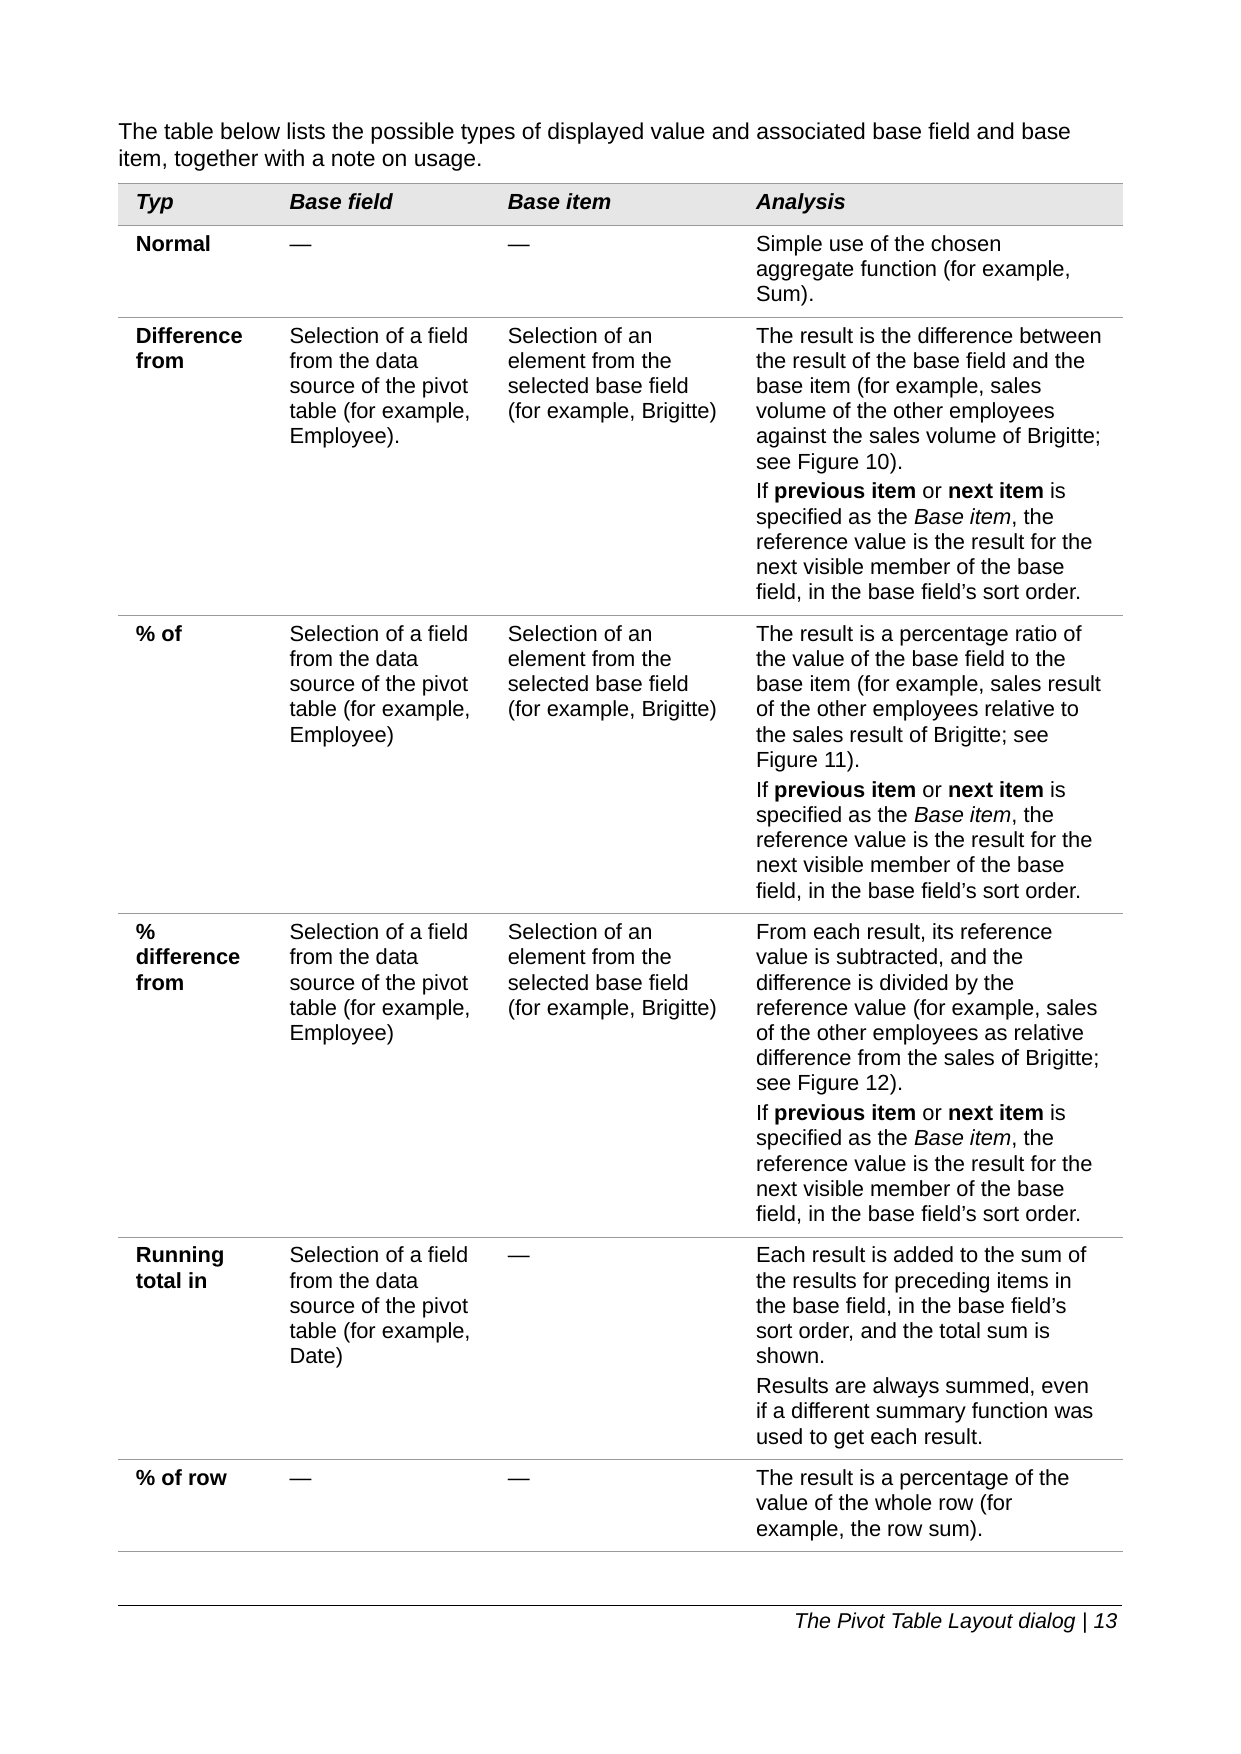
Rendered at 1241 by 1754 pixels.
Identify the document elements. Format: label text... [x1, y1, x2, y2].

table_header Typ [118, 184, 272, 225]
table_cell Difference from [118, 318, 272, 615]
table_cell Selection of a field from the data source of the pivot table (for example, Employee) [272, 914, 490, 1237]
table_cell The result is a percentage of the value of the whole row (for example, the row sum). [738, 1460, 1123, 1551]
table_cell Selection of an element from the selected base field (for example, Brigitte) [490, 318, 738, 615]
table_cell From each result, its reference value is subtracted, and the difference is divided by the reference value (for example, sales of the other employees as relative difference from the sales of Brigitte; see Figure 12). If previous item or next item is specified as the Base item, the reference value is the result for the next visible member of the base field, in the base field’s sort order. [738, 914, 1123, 1237]
table_header Analysis [738, 184, 1123, 225]
table_header Base item [490, 184, 738, 225]
table_cell — [272, 1460, 490, 1551]
table_cell Selection of an element from the selected base field (for example, Brigitte) [490, 914, 738, 1237]
table_cell — [490, 226, 738, 317]
table_cell Running total in [118, 1238, 272, 1459]
text The table below lists the possible types of displayed value and associated base field and base item, together with a note on usage. [118, 118, 1122, 171]
table_cell Normal [118, 226, 272, 317]
table_cell — [490, 1460, 738, 1551]
table_cell % of [118, 616, 272, 913]
table_cell % difference from [118, 914, 272, 1237]
table_cell % of row [118, 1460, 272, 1551]
table_cell — [272, 226, 490, 317]
table_cell Selection of an element from the selected base field (for example, Brigitte) [490, 616, 738, 913]
table_cell Each result is added to the sum of the results for preceding items in the base field, in the base field’s sort order, and the total sum is shown. Results are always summed, even if a different summary function was used to get each result. [738, 1238, 1123, 1459]
table_cell Simple use of the chosen aggregate function (for example, Sum). [738, 226, 1123, 317]
table_cell — [490, 1238, 738, 1459]
table_cell Selection of a field from the data source of the pivot table (for example, Employee) [272, 616, 490, 913]
table_cell Selection of a field from the data source of the pivot table (for example, Employee). [272, 318, 490, 615]
table_cell Selection of a field from the data source of the pivot table (for example, Date) [272, 1238, 490, 1459]
table_cell The result is a percentage ratio of the value of the base field to the base item (for example, sales result of the other employees relative to the sales result of Brigitte; see Figure 11). If previous item or next item is specified as the Base item, the reference value is the result for the next visible member of the base field, in the base field’s sort order. [738, 616, 1123, 913]
table_header Base field [272, 184, 490, 225]
table_cell The result is the difference between the result of the base field and the base item (for example, sales volume of the other employees against the sales volume of Brigitte; see Figure 10). If previous item or next item is specified as the Base item, the reference value is the result for the next visible member of the base field, in the base field’s sort order. [738, 318, 1123, 615]
